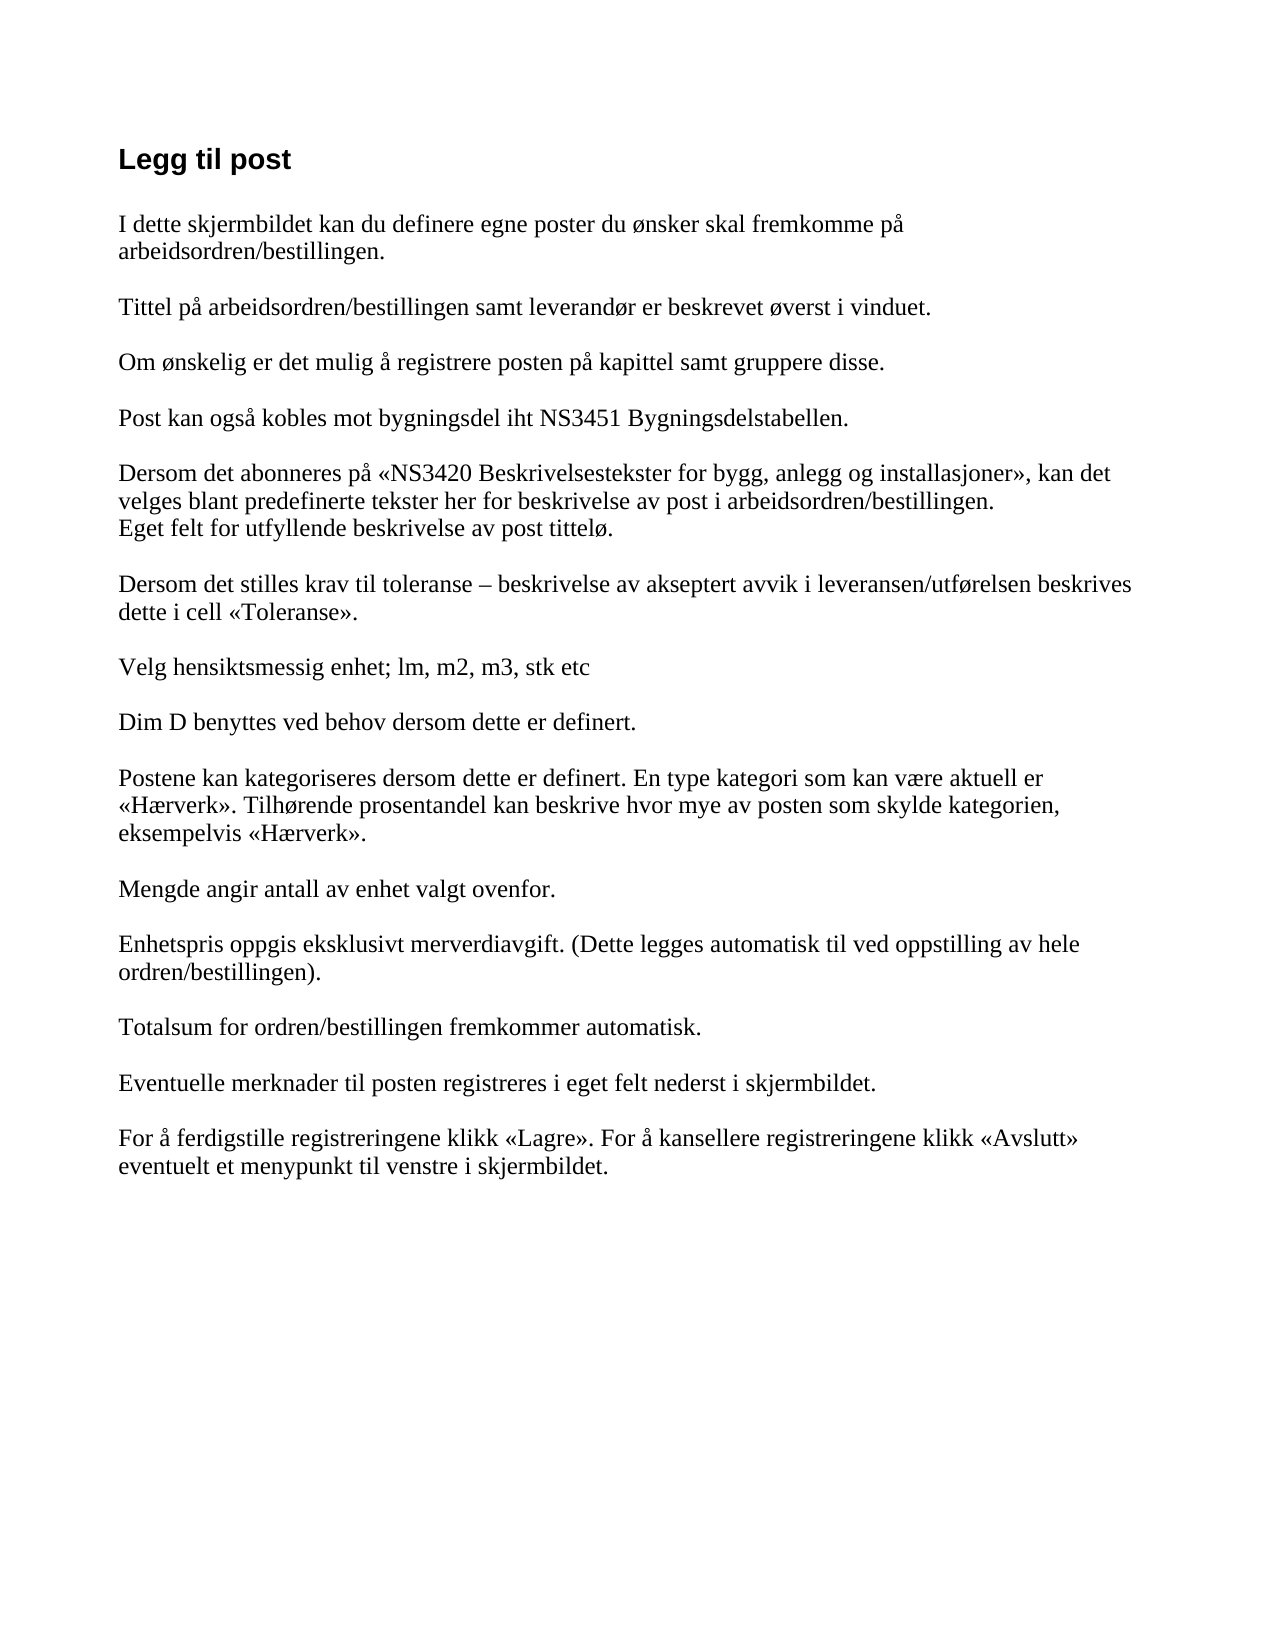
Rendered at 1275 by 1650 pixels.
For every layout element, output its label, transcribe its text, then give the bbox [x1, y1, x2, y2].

text Tittel på arbeidsordren/bestillingen samt leverandør er beskrevet øverst i vinduet. [118, 293, 1157, 321]
text Postene kan kategoriseres dersom dette er definert. En type kategori som kan være aktuell er «Hærverk». Tilhørende prosentandel kan beskrive hvor mye av posten som skylde kategorien, eksempelvis «Hærverk». [118, 764, 1157, 847]
text Eventuelle merknader til posten registreres i eget felt nederst i skjermbildet. [118, 1069, 1157, 1096]
text For å ferdigstille registreringene klikk «Lagre». For å kansellere registreringene klikk «Avslutt» eventuelt et menypunkt til venstre i skjermbildet. [118, 1124, 1157, 1179]
text Dim D benyttes ved behov dersom dette er definert. [118, 708, 1157, 736]
text Post kan også kobles mot bygningsdel iht NS3451 Bygningsdelstabellen. [118, 404, 1157, 431]
text Dersom det abonneres på «NS3420 Beskrivelsestekster for bygg, anlegg og installasjoner», kan det velges blant predefinerte tekster her for beskrivelse av post i arbeidsordren/bestillingen. [118, 459, 1157, 514]
text Om ønskelig er det mulig å registrere posten på kapittel samt gruppere disse. [118, 348, 1157, 376]
text Enhetspris oppgis eksklusivt merverdiavgift. (Dette legges automatisk til ved oppstilling av hele ordren/bestillingen). [118, 930, 1157, 986]
text Velg hensiktsmessig enhet; lm, m2, m3, stk etc [118, 653, 1157, 681]
text I dette skjermbildet kan du definere egne poster du ønsker skal fremkomme på arbeidsordren/bestillingen. [118, 210, 1157, 265]
subtitle Legg til post [118, 143, 1157, 176]
text Totalsum for ordren/bestillingen fremkommer automatisk. [118, 1013, 1157, 1041]
text Eget felt for utfyllende beskrivelse av post tittelø. [118, 514, 1157, 542]
text Dersom det stilles krav til toleranse – beskrivelse av akseptert avvik i leveransen/utførelsen beskrives dette i cell «Toleranse». [118, 570, 1157, 625]
text Mengde angir antall av enhet valgt ovenfor. [118, 875, 1157, 902]
